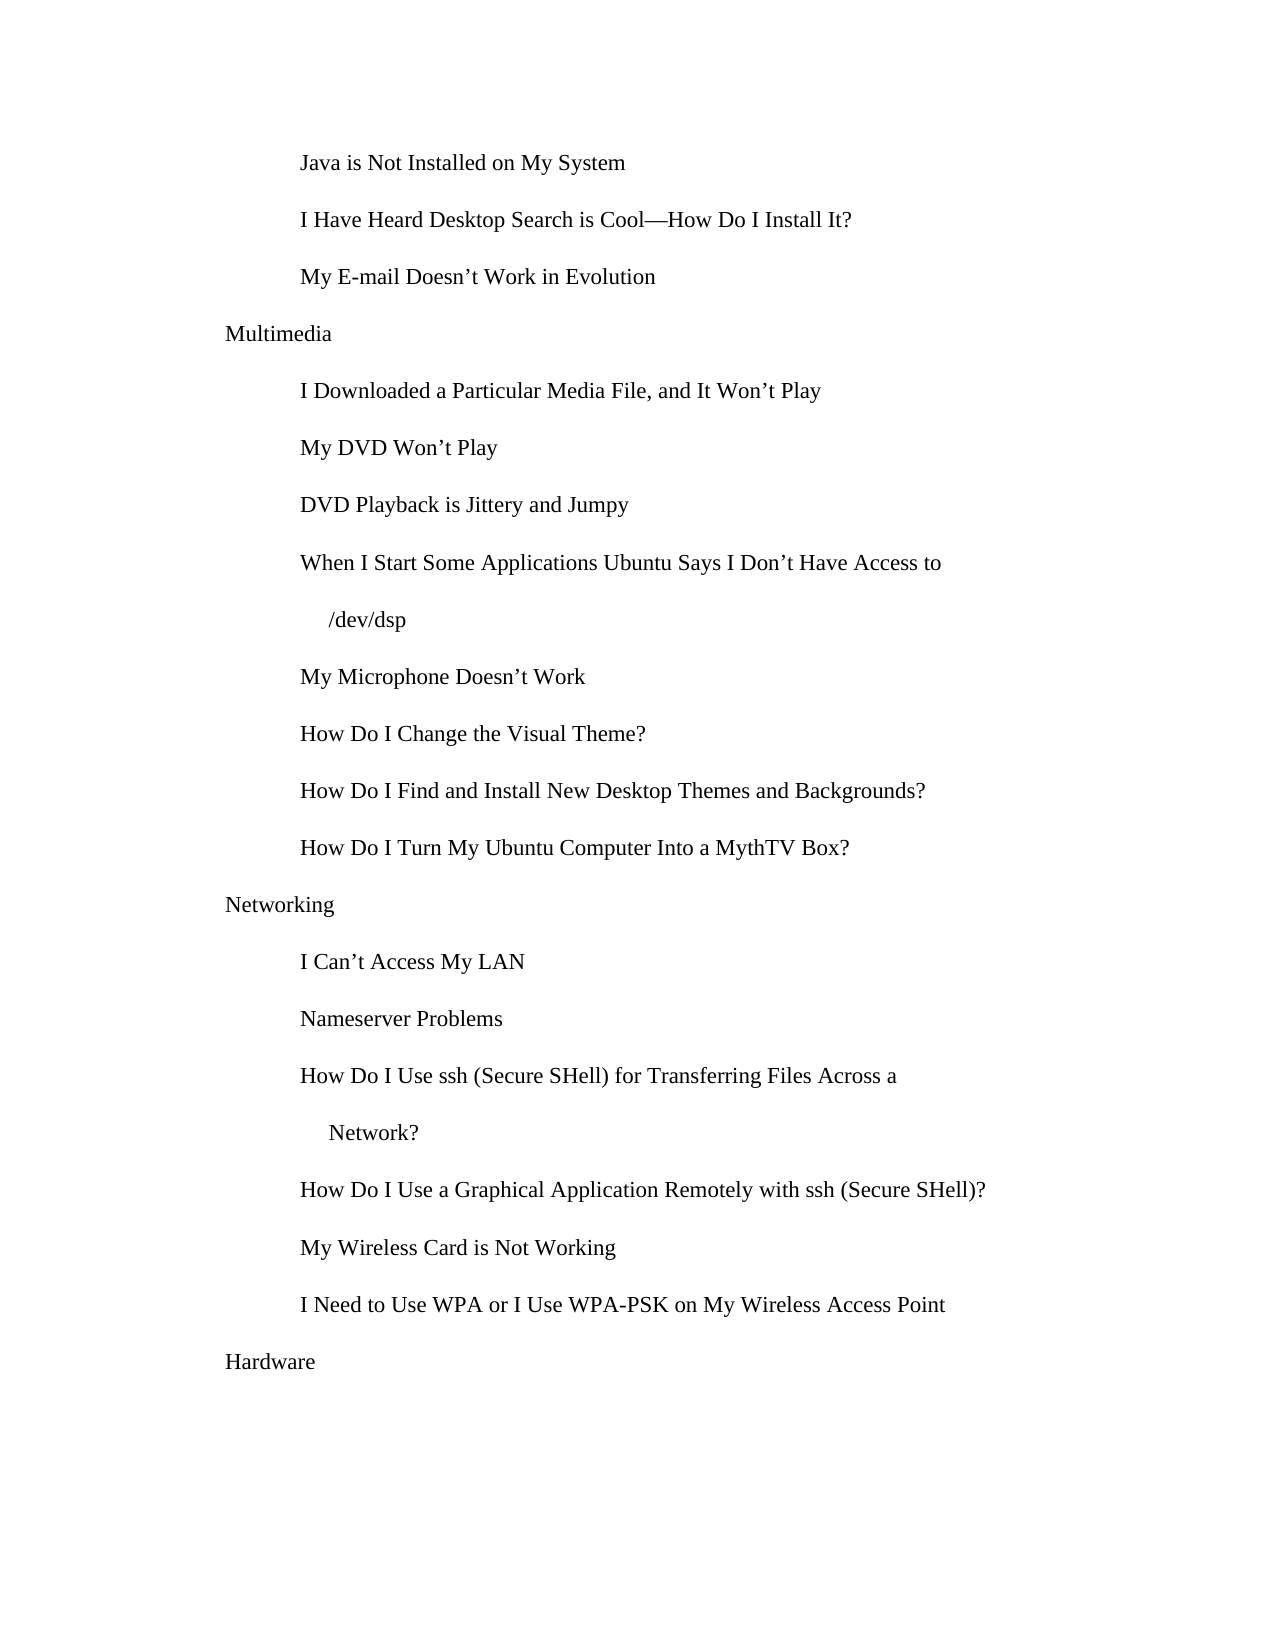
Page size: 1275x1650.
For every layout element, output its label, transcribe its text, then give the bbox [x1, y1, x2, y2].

text Hardware [150, 1349, 1125, 1374]
text When I Start Some Applications Ubuntu Says I Don’t Have Access to [225, 549, 1125, 575]
text How Do I Use a Graphical Application Remotely with ssh (Secure SHell)? [225, 1177, 1125, 1203]
text My E-mail Doesn’t Work in Evolution [225, 264, 1125, 289]
text How Do I Change the Visual Theme? [225, 721, 1125, 746]
text How Do I Turn My Ubuntu Computer Into a MythTV Box? [225, 835, 1125, 860]
text Networking [150, 892, 1125, 917]
text I Need to Use WPA or I Use WPA-PSK on My Wireless Access Point [225, 1292, 1125, 1317]
text I Can’t Access My LAN [225, 949, 1125, 974]
text I Have Heard Desktop Search is Cool—How Do I Install It? [225, 207, 1125, 232]
text How Do I Find and Install New Desktop Themes and Backgrounds? [225, 778, 1125, 803]
text My Wireless Card is Not Working [225, 1234, 1125, 1260]
text My Microphone Doesn’t Work [225, 664, 1125, 689]
text Nameserver Problems [225, 1006, 1125, 1032]
text Multimedia [150, 321, 1125, 347]
text Network? [225, 1120, 1125, 1146]
text DVD Playback is Jittery and Jumpy [225, 492, 1125, 518]
text /dev/dsp [225, 607, 1125, 632]
text I Downloaded a Particular Media File, and It Won’t Play [225, 378, 1125, 404]
text Java is Not Installed on My System [225, 150, 1125, 175]
text My DVD Won’t Play [225, 435, 1125, 461]
text How Do I Use ssh (Secure SHell) for Transferring Files Across a [225, 1063, 1125, 1089]
